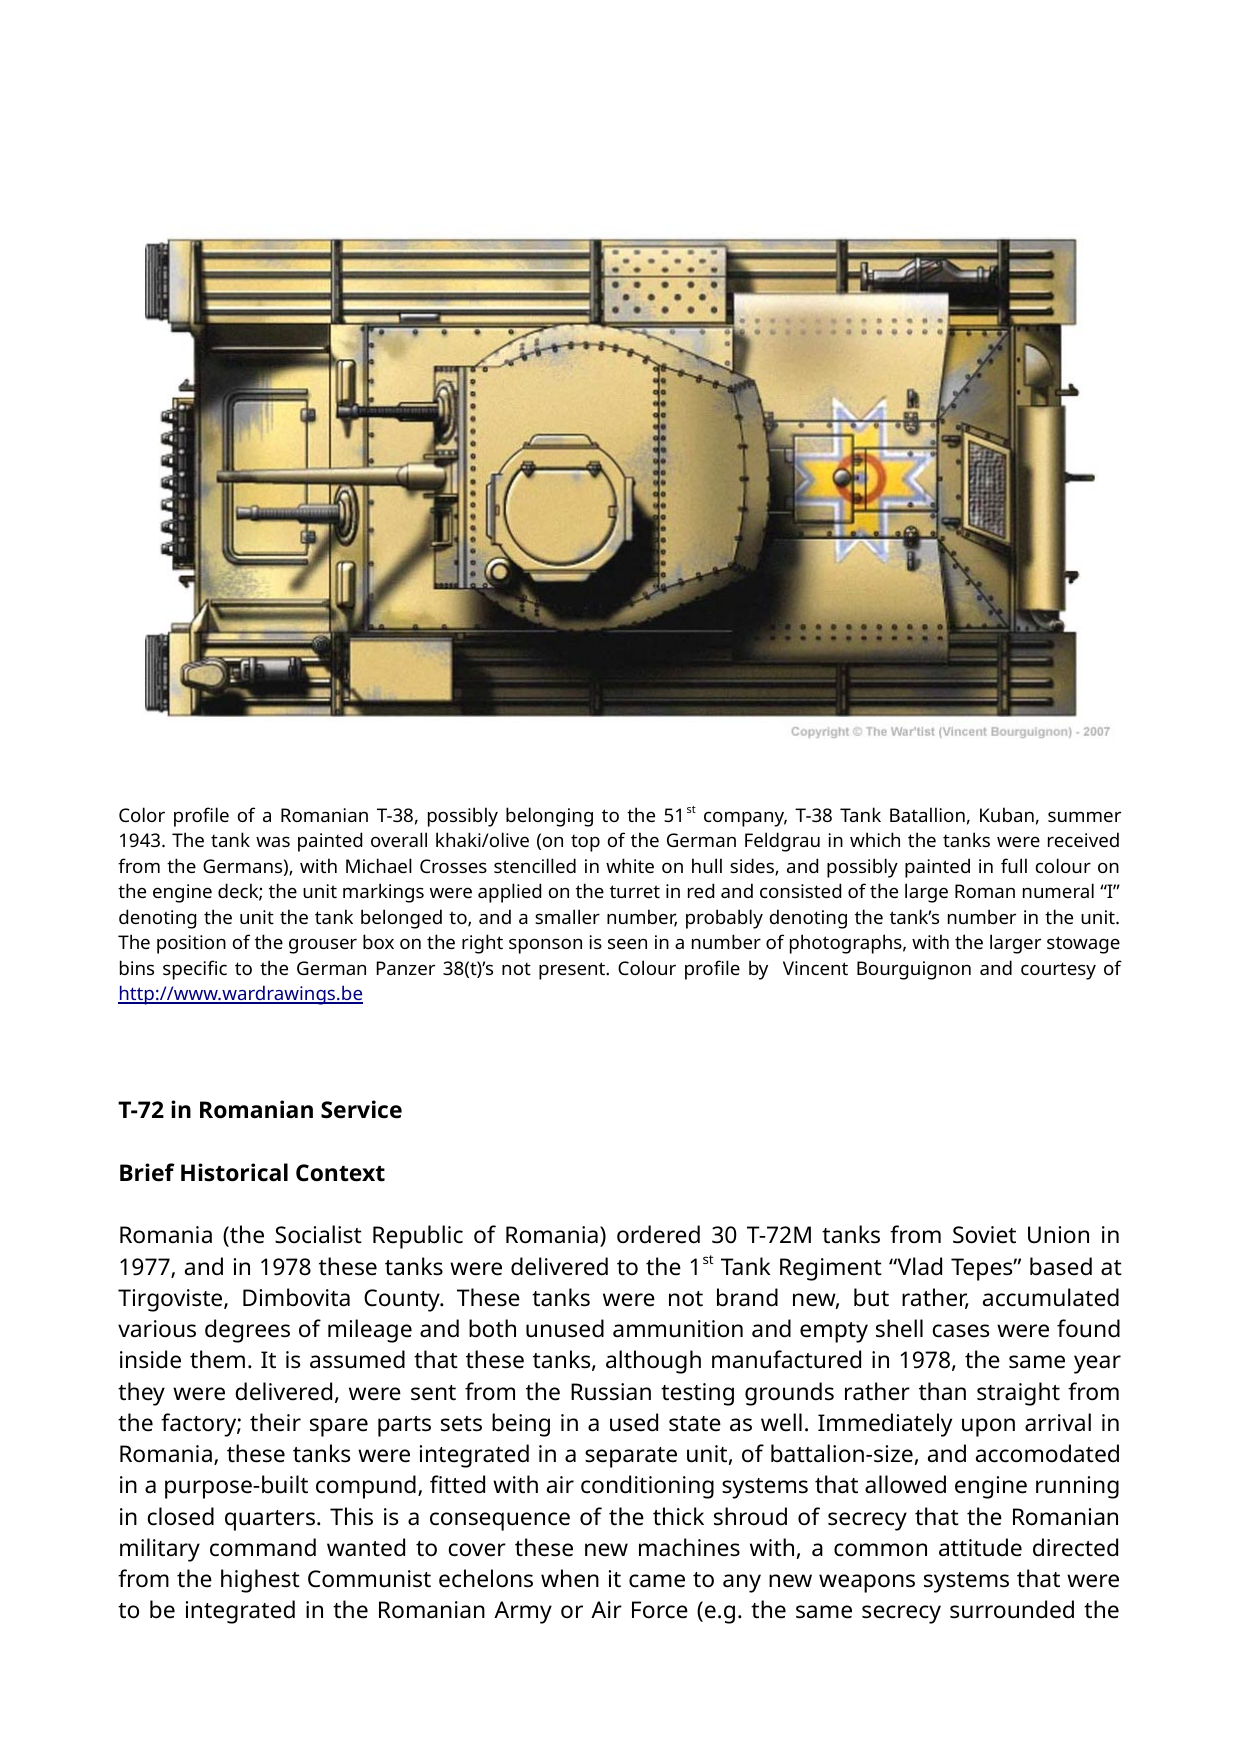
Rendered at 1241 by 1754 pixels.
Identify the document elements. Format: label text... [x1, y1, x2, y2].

text T-72 in Romanian Service [118, 1094, 1122, 1126]
text Color profile of a Romanian T-38, possibly belonging to the 51st company, T-38 Tank Batallion, Kuban, summer 1943. The tank was painted overall khaki/olive (on top of the German Feldgrau in which the tanks were received from the Germans), with Michael Crosses stencilled in white on hull sides, and possibly painted in full colour on the engine deck; the unit markings were applied on the turret in red and consisted of the large Roman numeral “I” denoting the unit the tank belonged to, and a smaller number, probably denoting the tank’s number in the unit. The position of the grouser box on the right sponson is seen in a number of photographs, with the larger stowage bins specific to the German Panzer 38(t)’s not present. Colour profile by Vincent Bourguignon and courtesy of http://www.wardrawings.be [118, 802, 1122, 1006]
text Romania (the Socialist Republic of Romania) ordered 30 T-72M tanks from Soviet Union in 1977, and in 1978 these tanks were delivered to the 1st Tank Regiment “Vlad Tepes” based at Tirgoviste, Dimbovita County. These tanks were not brand new, but rather, accumulated various degrees of mileage and both unused ammunition and empty shell cases were found inside them. It is assumed that these tanks, although manufactured in 1978, the same year they were delivered, were sent from the Russian testing grounds rather than straight from the factory; their spare parts sets being in a used state as well. Immediately upon arrival in Romania, these tanks were integrated in a separate unit, of battalion-size, and accomodated in a purpose-built compund, fitted with air conditioning systems that allowed engine running in closed quarters. This is a consequence of the thick shroud of secrecy that the Romanian military command wanted to cover these new machines with, a common attitude directed from the highest Communist echelons when it came to any new weapons systems that were to be integrated in the Romanian Army or Air Force (e.g. the same secrecy surrounded the [118, 1219, 1122, 1626]
text Brief Historical Context [118, 1157, 1122, 1188]
picture [118, 176, 1123, 774]
